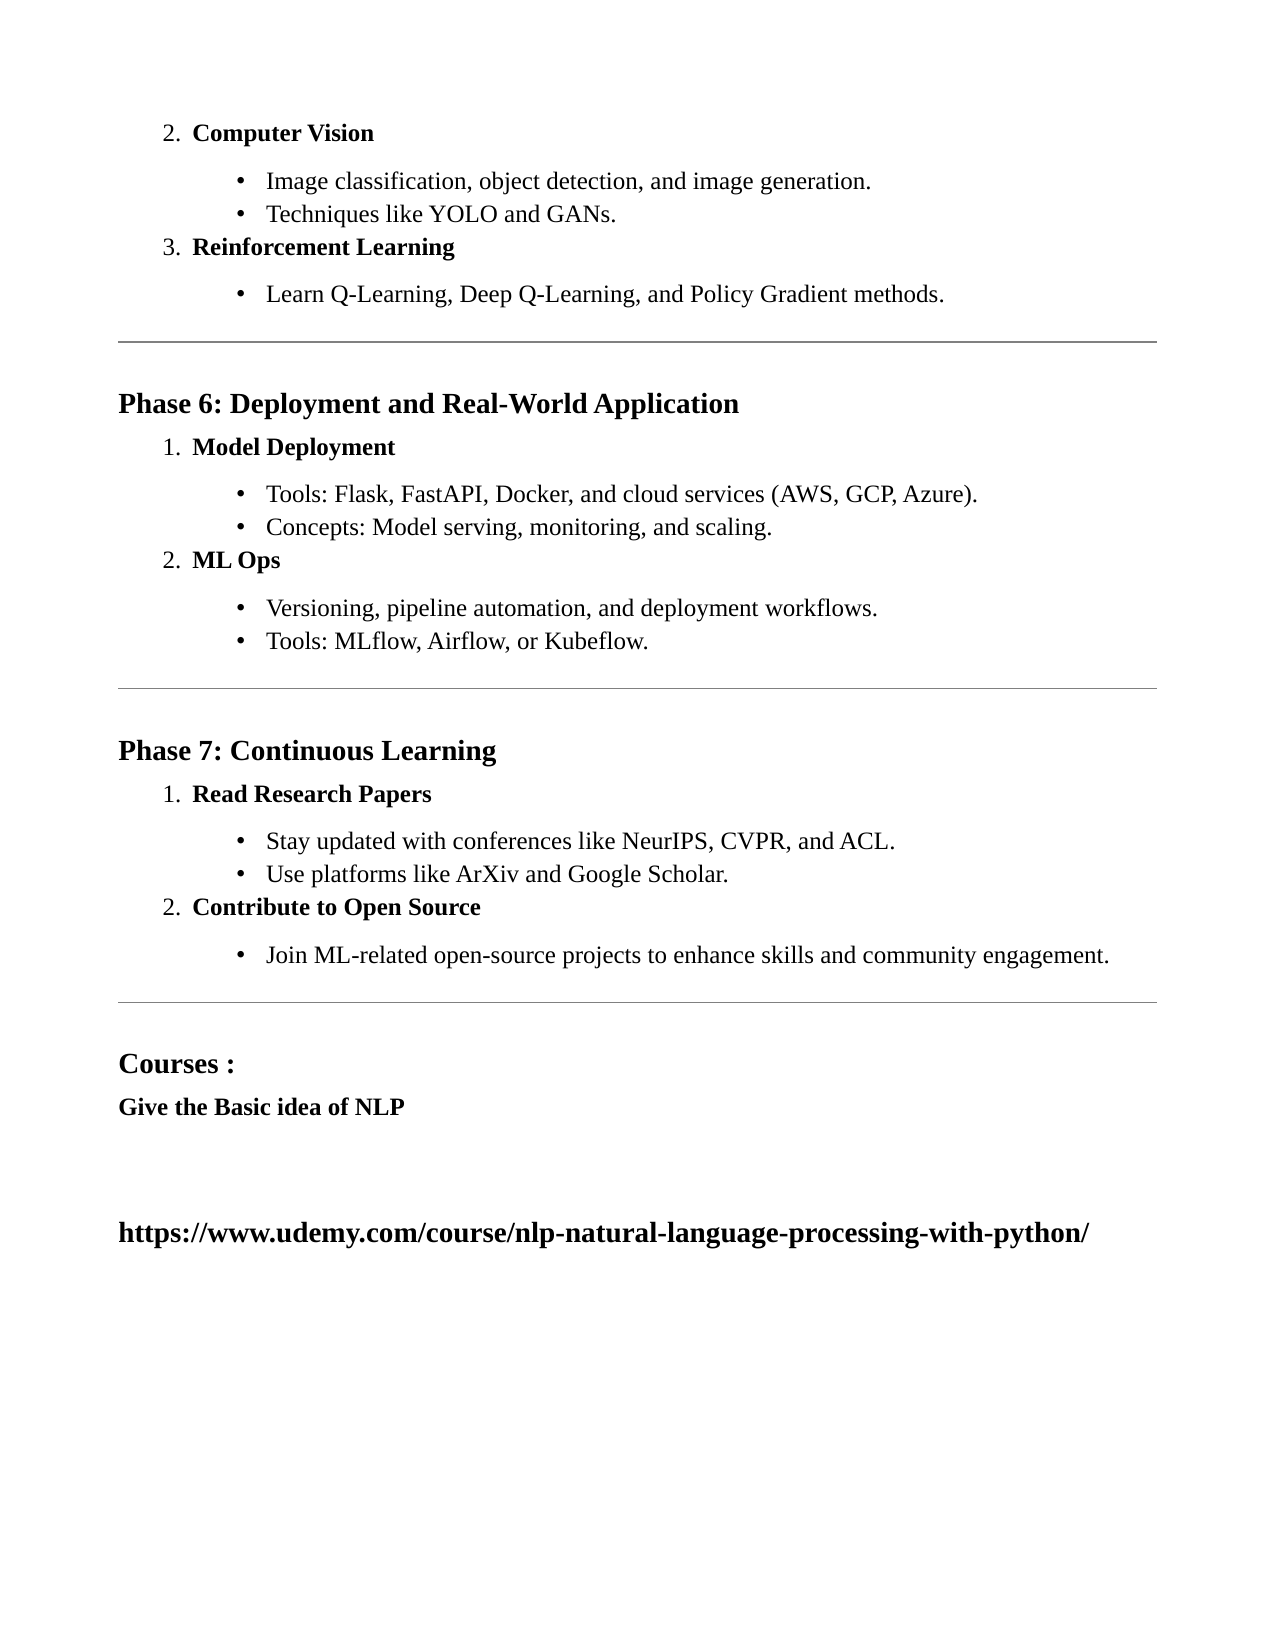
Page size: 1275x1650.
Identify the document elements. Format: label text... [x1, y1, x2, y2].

list Tools: MLflow, Airflow, or Kubeflow. [236, 626, 1157, 655]
subtitle Phase 7: Continuous Learning [118, 733, 1157, 766]
list Model Deployment [162, 432, 1157, 461]
list Learn Q-Learning, Deep Q-Learning, and Policy Gradient methods. [236, 279, 1157, 308]
list Computer Vision [162, 118, 1157, 147]
list Versioning, pipeline automation, and deployment workflows. [236, 593, 1157, 622]
list Stay updated with conferences like NeurIPS, CVPR, and ACL. [236, 826, 1157, 855]
list Reinforcement Learning [162, 232, 1157, 261]
list Techniques like YOLO and GANs. [236, 199, 1157, 227]
list Image classification, object detection, and image generation. [236, 166, 1157, 194]
list ML Ops [162, 546, 1157, 574]
list Join ML-related open-source projects to enhance skills and community engagement. [236, 940, 1157, 969]
subtitle https://www.udemy.com/course/nlp-natural-language-processing-with-python/ [118, 1215, 1157, 1249]
list Tools: Flask, FastAPI, Docker, and cloud services (AWS, GCP, Azure). [236, 479, 1157, 508]
subtitle Phase 6: Deployment and Real-World Application [118, 386, 1157, 419]
list Concepts: Model serving, monitoring, and scaling. [236, 512, 1157, 541]
subtitle Courses : [118, 1046, 1157, 1080]
list Read Research Papers [162, 779, 1157, 807]
list Contribute to Open Source [162, 892, 1157, 921]
list Use platforms like ArXiv and Google Scholar. [236, 859, 1157, 888]
text Give the Basic idea of NLP [118, 1092, 1157, 1121]
